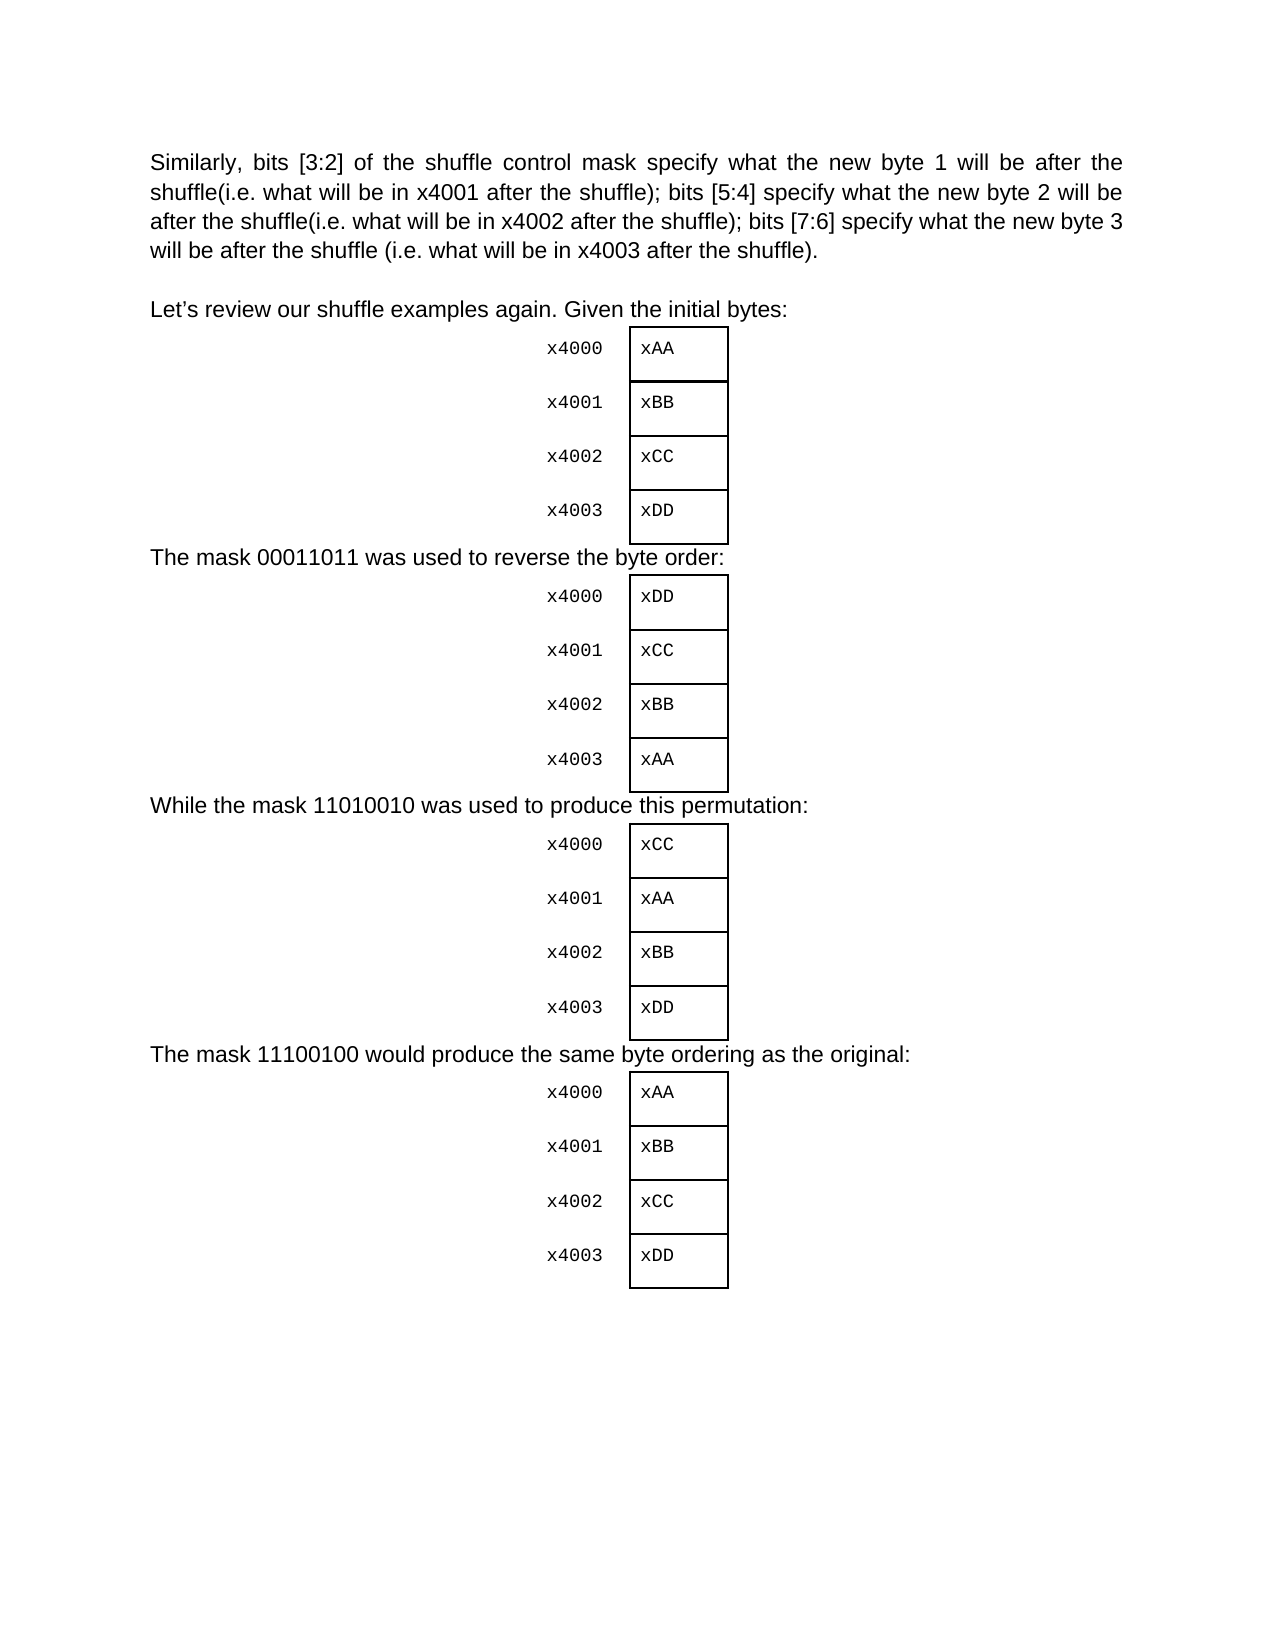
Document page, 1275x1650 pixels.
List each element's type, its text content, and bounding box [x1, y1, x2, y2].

table_cell x4002 [537, 685, 629, 737]
table_cell x4002 [537, 437, 629, 489]
table_cell x4003 [537, 987, 629, 1039]
table_cell [729, 685, 1066, 737]
table_cell xCC [631, 631, 727, 683]
table_cell [729, 383, 1066, 434]
text The mask 11100100 would produce the same byte ordering as the original: [150, 1041, 1125, 1067]
table_cell [729, 491, 1066, 543]
table_cell x4002 [537, 933, 629, 985]
table_header xDD [631, 576, 727, 628]
table_header x4000 [537, 825, 629, 877]
table_cell [729, 739, 1066, 791]
table_cell x4001 [537, 631, 629, 683]
table_cell [729, 879, 1066, 931]
text The mask 00011011 was used to reverse the byte order: [150, 545, 1125, 571]
table_header [729, 576, 1066, 628]
table_header xAA [631, 328, 727, 380]
table_cell [729, 1235, 1066, 1287]
table_header x4000 [537, 576, 629, 628]
table_header xAA [631, 1073, 727, 1125]
table_cell [729, 1181, 1066, 1233]
table_cell xDD [631, 1235, 727, 1287]
text Let’s review our shuffle examples again. Given the initial bytes: [150, 297, 1125, 322]
table_header x4000 [537, 1073, 629, 1125]
text Similarly, bits [3:2] of the shuffle control mask specify what the new byte 1 will be after the shuffle(i.e. what will be in x4001 after the shuffle); bits [5:4] specify what the new byte 2 will be after the shuffle(i.e. what will be in x4002 after the shuffle); bits [7:6] specify what the new byte 3 will be after the shuffle (i.e. what will be in x4003 after the shuffle). [150, 150, 1125, 264]
table_cell x4002 [537, 1181, 629, 1233]
table_cell xAA [631, 879, 727, 931]
table_cell [729, 437, 1066, 489]
table_cell xBB [631, 933, 727, 985]
table_cell xDD [631, 987, 727, 1039]
table_header x4000 [537, 328, 629, 380]
table_header [729, 1073, 1066, 1125]
table_cell [729, 1127, 1066, 1179]
table_cell x4001 [537, 879, 629, 931]
table_cell [729, 987, 1066, 1039]
table_cell [729, 631, 1066, 683]
table_cell xAA [631, 739, 727, 791]
table_cell x4001 [537, 1127, 629, 1179]
table_cell xBB [631, 685, 727, 737]
table_cell x4003 [537, 491, 629, 543]
table_cell x4003 [537, 739, 629, 791]
table_header [729, 825, 1066, 877]
table_cell xBB [631, 1127, 727, 1179]
table_cell xDD [631, 491, 727, 543]
table_cell xCC [631, 437, 727, 489]
table_header xCC [631, 825, 727, 877]
table_header [729, 328, 1066, 380]
table_cell xCC [631, 1181, 727, 1233]
table_cell xBB [631, 383, 727, 434]
table_cell x4003 [537, 1235, 629, 1287]
text While the mask 11010010 was used to produce this permutation: [150, 793, 1125, 819]
table_cell [729, 933, 1066, 985]
table_cell x4001 [537, 383, 629, 434]
